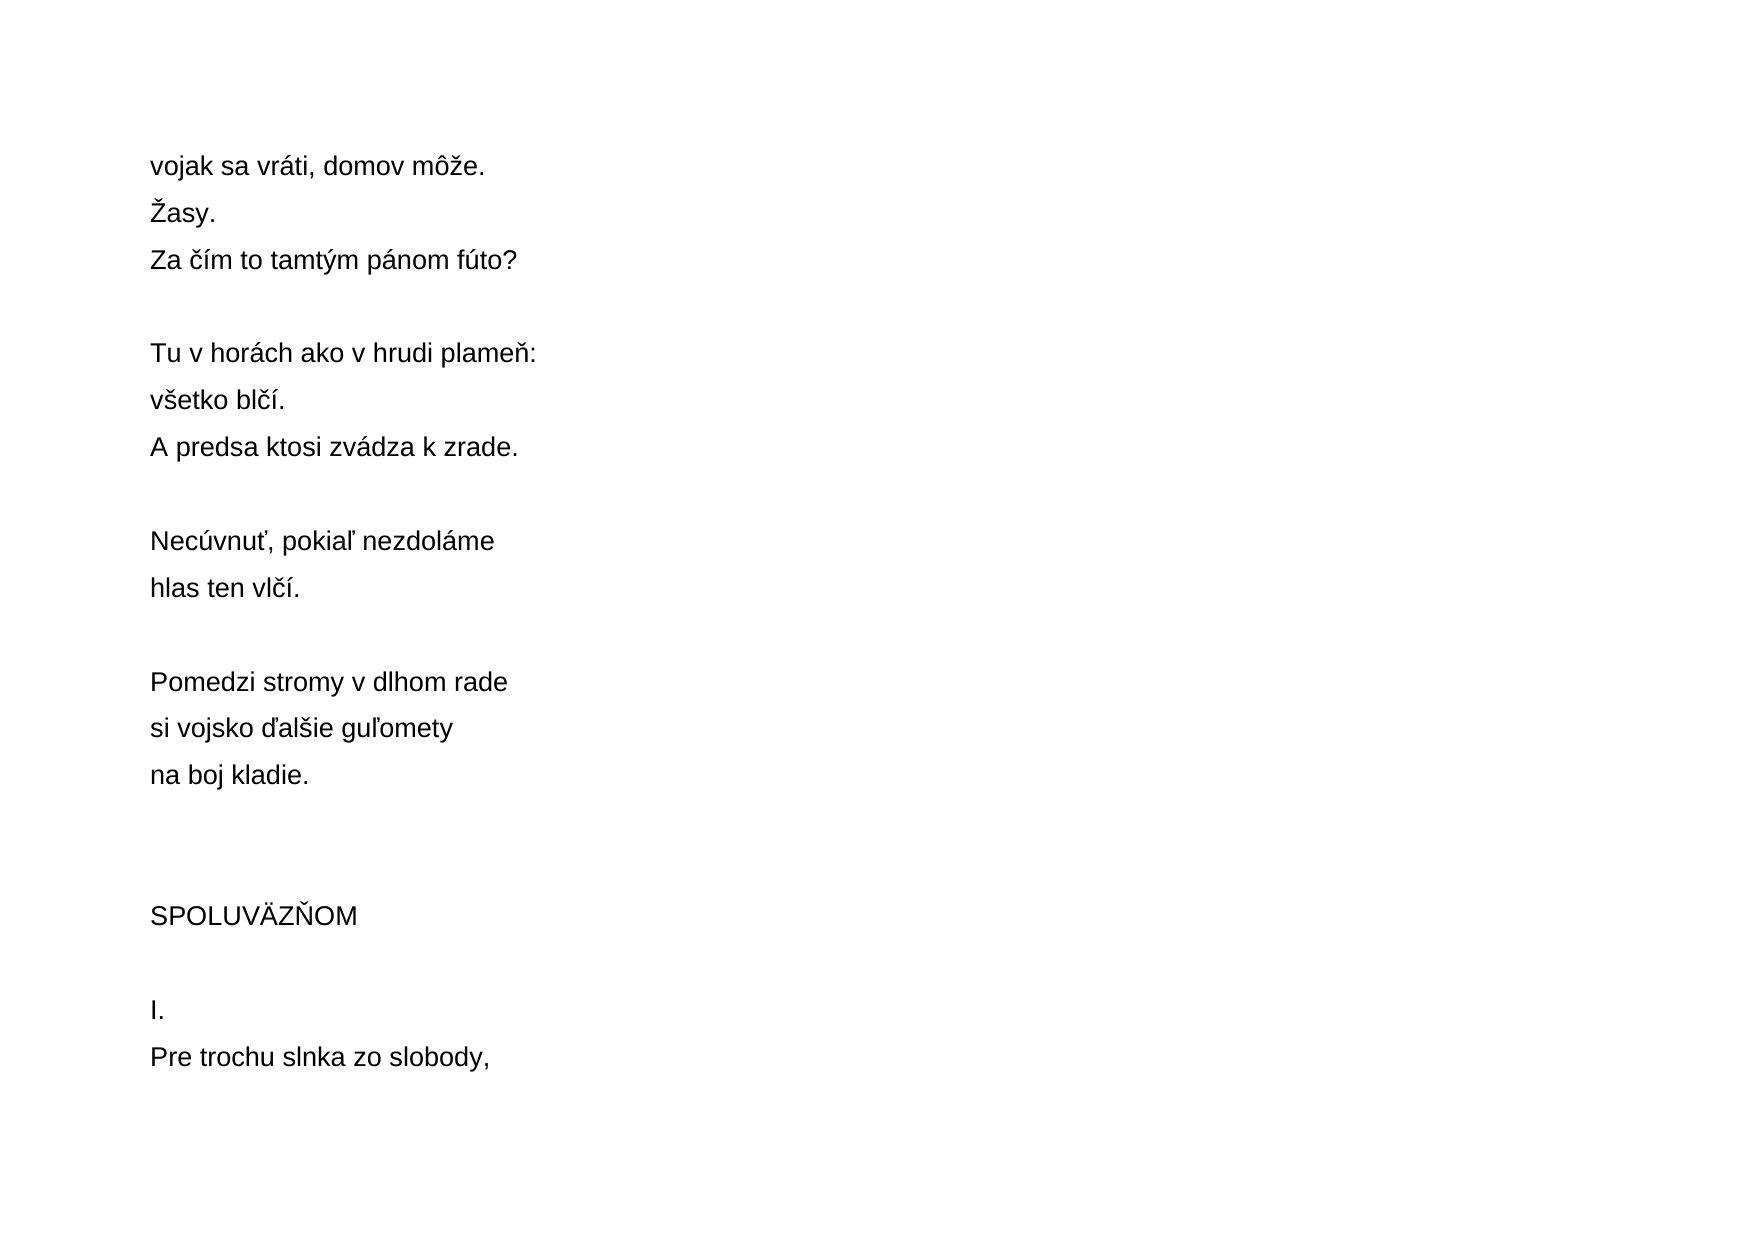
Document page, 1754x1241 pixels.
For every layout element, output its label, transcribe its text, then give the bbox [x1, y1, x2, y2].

text SPOLUVÄZŇOM [150, 900, 1237, 931]
text na boj kladie. [150, 759, 1237, 791]
text Za čím to tamtým pánom fúto? [150, 244, 1237, 275]
text všetko blčí. [150, 384, 1237, 416]
text si vojsko ďalšie guľomety [150, 712, 1237, 744]
text A predsa ktosi zvádza k zrade. [150, 431, 1237, 462]
text Tu v horách ako v hrudi plameň: [150, 337, 1237, 369]
text Pre trochu slnka zo slobody, [150, 1041, 1237, 1072]
text Pomedzi stromy v dlhom rade [150, 666, 1237, 697]
text vojak sa vráti, domov môže. [150, 150, 1237, 181]
text Žasy. [150, 197, 1237, 228]
text hlas ten vlčí. [150, 572, 1237, 603]
text I. [150, 994, 1237, 1025]
text Necúvnuť, pokiaľ nezdoláme [150, 525, 1237, 556]
